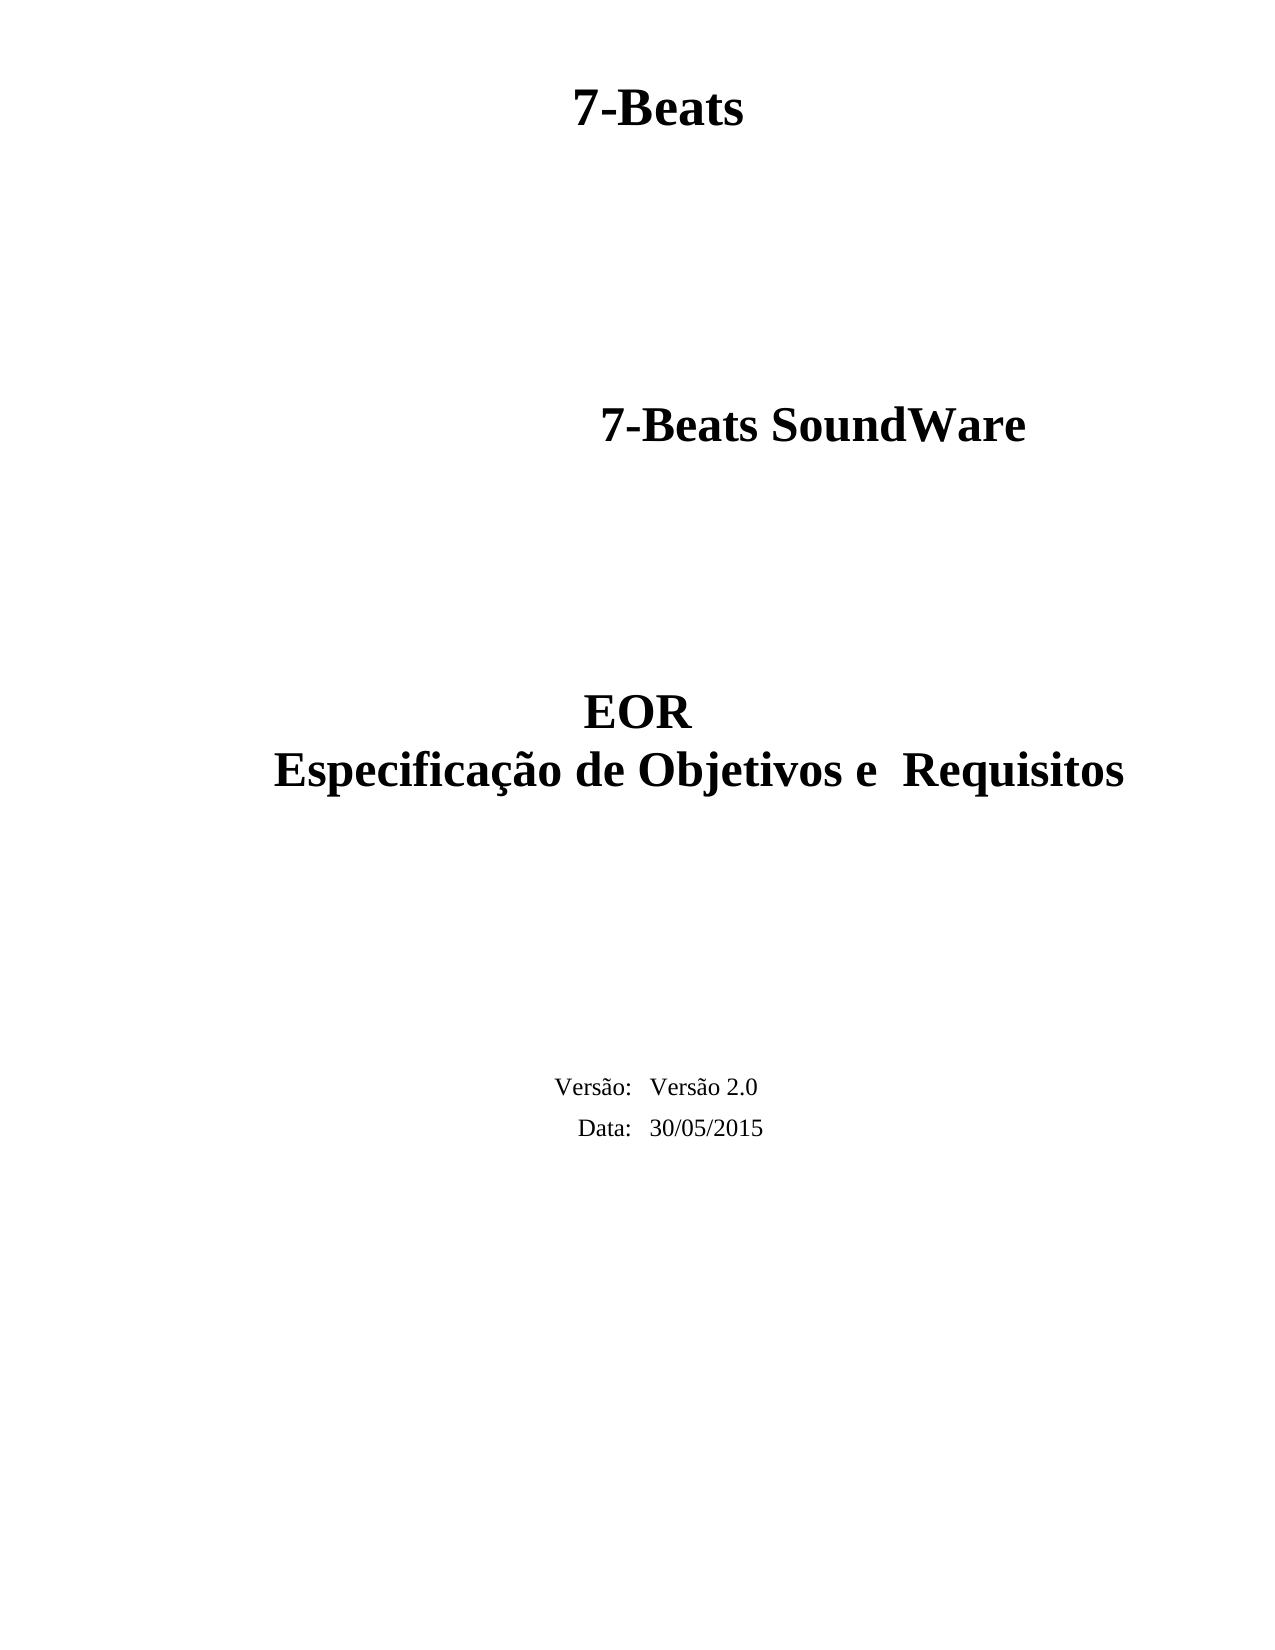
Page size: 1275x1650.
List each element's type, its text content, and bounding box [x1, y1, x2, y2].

text EOR [150, 682, 1125, 740]
text 7-Beats [150, 75, 1125, 137]
text 7-Beats SoundWare [525, 395, 1125, 452]
text Especificação de Objetivos e Requisitos [150, 740, 1125, 797]
table_header Versão: [150, 1067, 637, 1107]
table_cell Data: [150, 1107, 637, 1147]
table_cell 30/05/2015 [638, 1107, 1125, 1147]
table_header Versão 2.0 [638, 1067, 1125, 1107]
